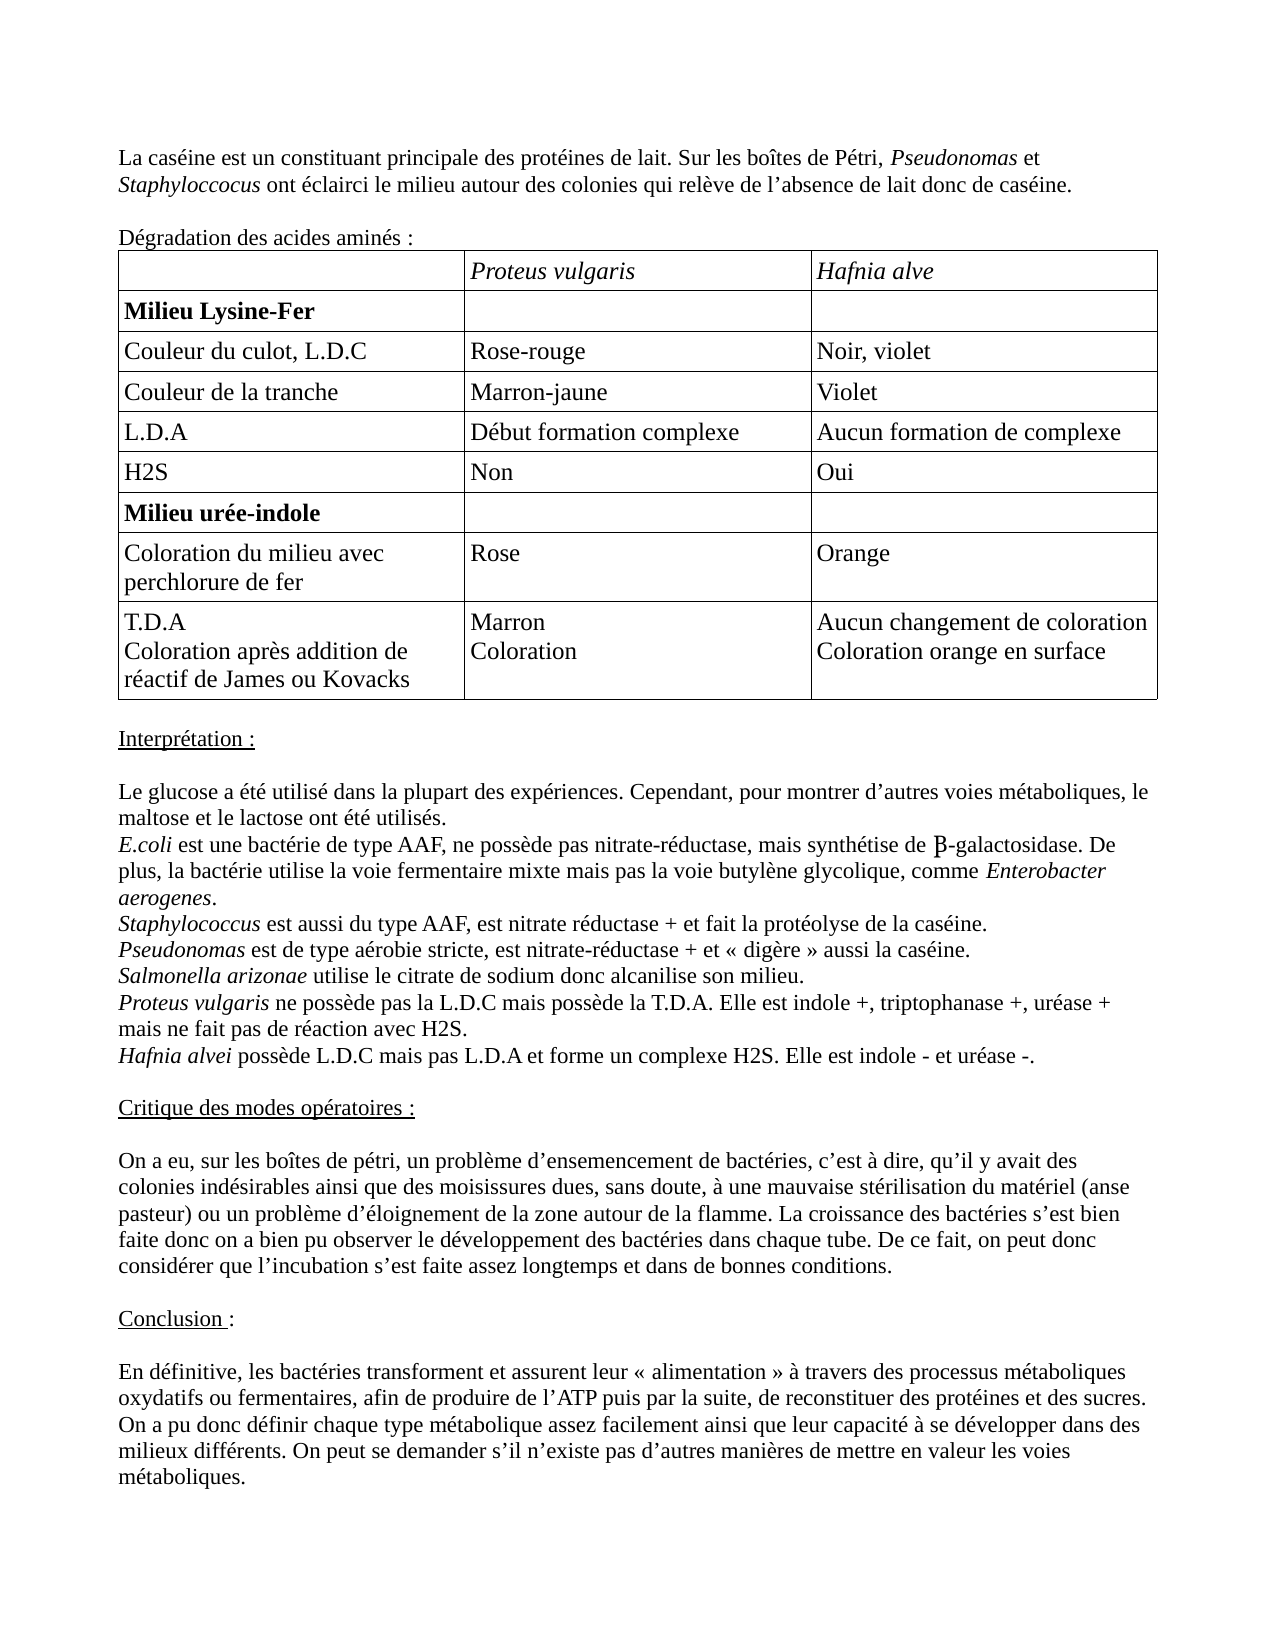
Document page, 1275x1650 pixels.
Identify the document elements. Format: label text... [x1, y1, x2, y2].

table_header Proteus vulgaris [465, 251, 811, 290]
table_cell Aucun formation de complexe [812, 412, 1157, 451]
text Staphylococcus est aussi du type AAF, est nitrate réductase + et fait la protéolyse de la caséine. [118, 910, 1157, 936]
table_header [119, 251, 464, 290]
text Proteus vulgaris ne possède pas la L.D.C mais possède la T.D.A. Elle est indole +, triptophanase +, uréase + mais ne fait pas de réaction avec H2S. [118, 989, 1157, 1042]
text La caséine est un constituant principale des protéines de lait. Sur les boîtes de Pétri, Pseudonomas et Staphyloccocus ont éclairci le milieu autour des colonies qui relève de l’absence de lait donc de caséine. [118, 144, 1157, 197]
table_cell H2S [119, 452, 464, 492]
table_cell Non [465, 452, 811, 492]
table_cell Couleur du culot, L.D.C [119, 332, 464, 371]
table_cell Noir, violet [812, 332, 1157, 371]
text Interprétation : [118, 725, 1157, 752]
table_cell [812, 291, 1157, 331]
text Critique des modes opératoires : [118, 1094, 1157, 1121]
table_cell [465, 493, 811, 532]
table_cell Oui [812, 452, 1157, 492]
table_cell Rose [465, 533, 811, 601]
table_cell Couleur de la tranche [119, 372, 464, 411]
table_cell Orange [812, 533, 1157, 601]
text Pseudonomas est de type aérobie stricte, est nitrate-réductase + et « digère » aussi la caséine. [118, 936, 1157, 963]
text Conclusion : [118, 1305, 1157, 1332]
table_cell Coloration du milieu avec perchlorure de fer [119, 533, 464, 601]
table_cell Violet [812, 372, 1157, 411]
text On a eu, sur les boîtes de pétri, un problème d’ensemencement de bactéries, c’est à dire, qu’il y avait des colonies indésirables ainsi que des moisissures dues, sans doute, à une mauvaise stérilisation du matériel (anse pasteur) ou un problème d’éloignement de la zone autour de la flamme. La croissance des bactéries s’est bien faite donc on a bien pu observer le développement des bactéries dans chaque tube. De ce fait, on peut donc considérer que l’incubation s’est faite assez longtemps et dans de bonnes conditions. [118, 1147, 1157, 1279]
table_cell L.D.A [119, 412, 464, 451]
table_cell Marron Coloration [465, 602, 811, 699]
text En définitive, les bactéries transforment et assurent leur « alimentation » à travers des processus métaboliques oxydatifs ou fermentaires, afin de produire de l’ATP puis par la suite, de reconstituer des protéines et des sucres. [118, 1358, 1157, 1411]
table_cell [812, 493, 1157, 532]
text Dégradation des acides aminés : [118, 223, 1157, 250]
text On a pu donc définir chaque type métabolique assez facilement ainsi que leur capacité à se développer dans des milieux différents. On peut se demander s’il n’existe pas d’autres manières de mettre en valeur les voies métaboliques. [118, 1411, 1157, 1490]
table_cell Rose-rouge [465, 332, 811, 371]
table_cell Milieu Lysine-Fer [119, 291, 464, 331]
table_cell [465, 291, 811, 331]
text E.coli est une bactérie de type AAF, ne possède pas nitrate-réductase, mais synthétise de Ꞵ-galactosidase. De plus, la bactérie utilise la voie fermentaire mixte mais pas la voie butylène glycolique, comme Enterobacter aerogenes. [118, 831, 1157, 910]
table_cell Aucun changement de coloration Coloration orange en surface [812, 602, 1157, 699]
text Hafnia alvei possède L.D.C mais pas L.D.A et forme un complexe H2S. Elle est indole - et uréase -. [118, 1042, 1157, 1068]
text Le glucose a été utilisé dans la plupart des expériences. Cependant, pour montrer d’autres voies métaboliques, le maltose et le lactose ont été utilisés. [118, 778, 1157, 831]
table_cell Marron-jaune [465, 372, 811, 411]
text Salmonella arizonae utilise le citrate de sodium donc alcanilise son milieu. [118, 963, 1157, 989]
table_header Hafnia alve [812, 251, 1157, 290]
table_cell Milieu urée-indole [119, 493, 464, 532]
table_cell T.D.A Coloration après addition de réactif de James ou Kovacks [119, 602, 464, 699]
table_cell Début formation complexe [465, 412, 811, 451]
